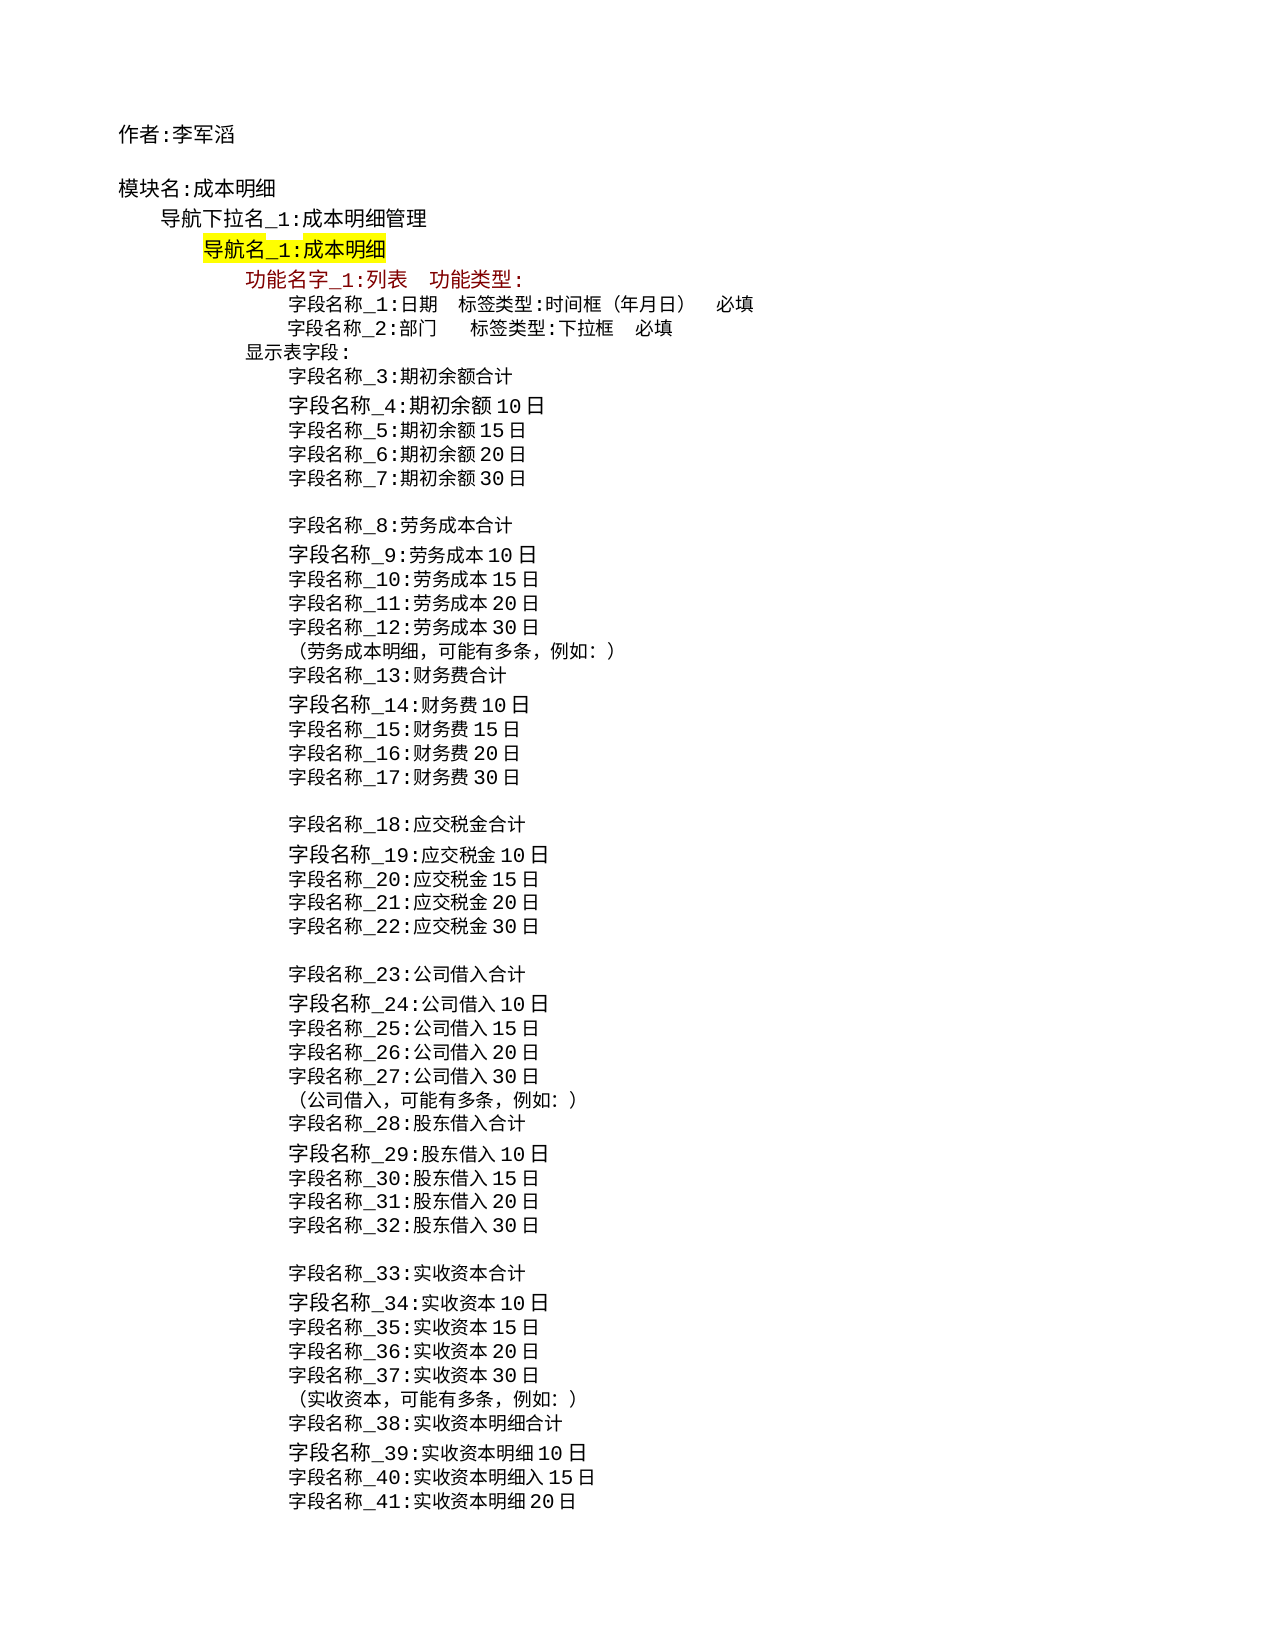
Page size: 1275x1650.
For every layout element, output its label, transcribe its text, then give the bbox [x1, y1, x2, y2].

text 字段名称_22:应交税金30日 [118, 916, 1157, 940]
text 字段名称_36:实收资本20日 [118, 1341, 1157, 1365]
text 字段名称_41:实收资本明细20日 [118, 1491, 1157, 1514]
text （实收资本，可能有多条，例如：） [118, 1388, 1157, 1412]
text 显示表字段: [118, 342, 1157, 365]
text 字段名称_27:公司借入30日 [118, 1066, 1157, 1089]
text 字段名称_25:公司借入15日 [118, 1018, 1157, 1042]
text 字段名称_39:实收资本明细10日 [118, 1436, 1157, 1467]
text 字段名称_29:股东借入10日 [118, 1137, 1157, 1167]
text 字段名称_33:实收资本合计 [118, 1263, 1157, 1287]
text 字段名称_37:实收资本30日 [118, 1365, 1157, 1388]
text 字段名称_14:财务费10日 [118, 688, 1157, 719]
text 字段名称_26:公司借入20日 [118, 1042, 1157, 1066]
text 作者:李军滔 [118, 118, 1157, 148]
text 导航名_1:成本明细 [118, 233, 1157, 263]
text 字段名称_12:劳务成本30日 [118, 617, 1157, 641]
text 字段名称_40:实收资本明细入15日 [118, 1467, 1157, 1491]
text 字段名称_15:财务费15日 [118, 719, 1157, 743]
text 字段名称_4:期初余额10日 [118, 389, 1157, 420]
text 字段名称_8:劳务成本合计 [118, 515, 1157, 539]
text 字段名称_11:劳务成本20日 [118, 593, 1157, 617]
text 字段名称_18:应交税金合计 [118, 814, 1157, 838]
text 字段名称_20:应交税金15日 [118, 868, 1157, 892]
text 字段名称_9:劳务成本10日 [118, 539, 1157, 569]
text 字段名称_16:财务费20日 [118, 743, 1157, 767]
text 模块名:成本明细 [118, 172, 1157, 203]
text （劳务成本明细，可能有多条，例如：） [118, 641, 1157, 664]
text 字段名称_23:公司借入合计 [118, 963, 1157, 987]
text 字段名称_28:股东借入合计 [118, 1113, 1157, 1137]
text 功能名字_1:列表 功能类型: [118, 263, 1157, 294]
text 字段名称_7:期初余额30日 [118, 467, 1157, 491]
text 字段名称_35:实收资本15日 [118, 1317, 1157, 1341]
text 字段名称_6:期初余额20日 [118, 443, 1157, 467]
text 字段名称_21:应交税金20日 [118, 892, 1157, 916]
text 字段名称_1:日期 标签类型:时间框（年月日） 必填 [118, 294, 1157, 318]
text 字段名称_10:劳务成本15日 [118, 569, 1157, 593]
text 字段名称_5:期初余额15日 [118, 420, 1157, 443]
text 导航下拉名_1:成本明细管理 [118, 203, 1157, 233]
text 字段名称_13:财务费合计 [118, 664, 1157, 688]
text 字段名称_2:部门 标签类型:下拉框 必填 [118, 318, 1157, 342]
text 字段名称_31:股东借入20日 [118, 1191, 1157, 1215]
text 字段名称_30:股东借入15日 [118, 1167, 1157, 1191]
text （公司借入，可能有多条，例如：） [118, 1089, 1157, 1113]
text 字段名称_19:应交税金10日 [118, 838, 1157, 868]
text 字段名称_34:实收资本10日 [118, 1287, 1157, 1317]
text 字段名称_32:股东借入30日 [118, 1215, 1157, 1239]
text 字段名称_24:公司借入10日 [118, 987, 1157, 1018]
text 字段名称_17:财务费30日 [118, 767, 1157, 790]
text 字段名称_3:期初余额合计 [118, 365, 1157, 389]
text 字段名称_38:实收资本明细合计 [118, 1412, 1157, 1436]
